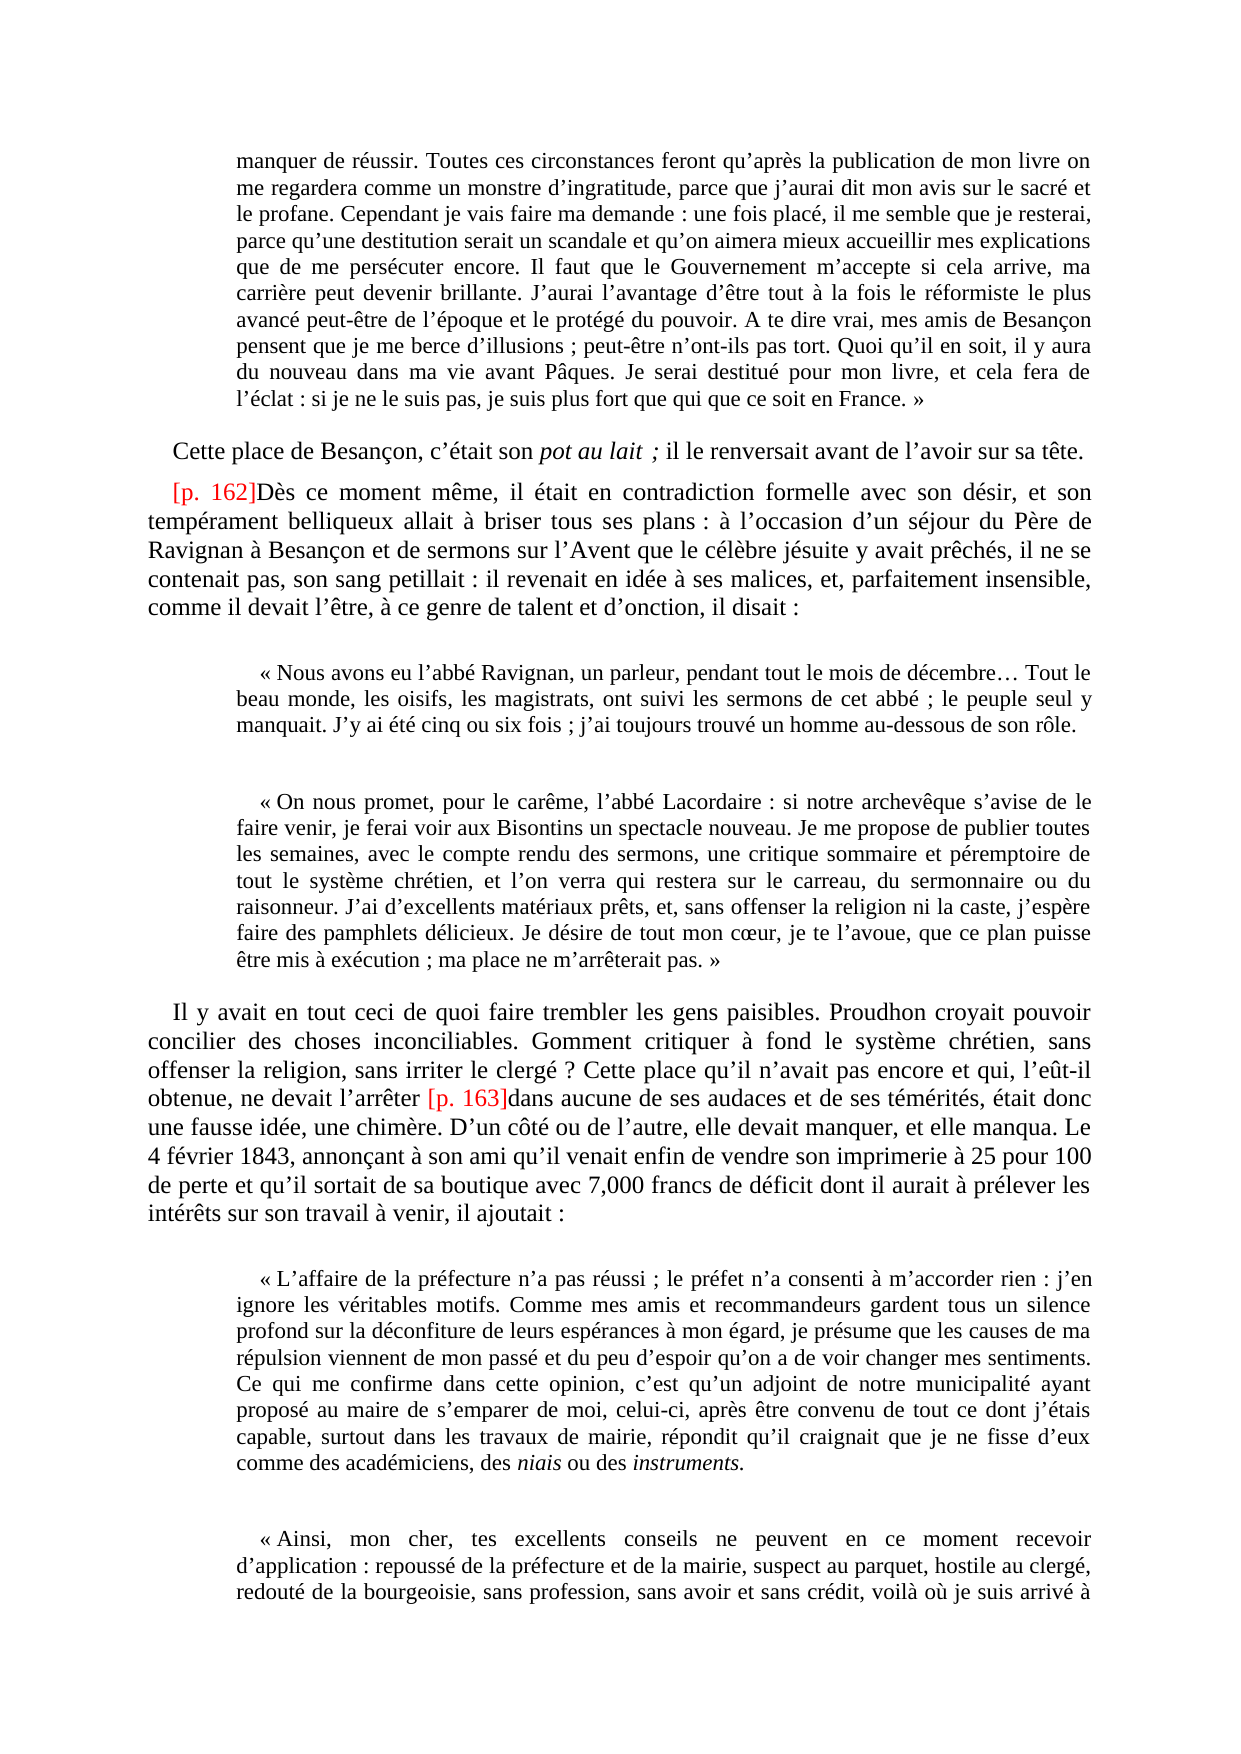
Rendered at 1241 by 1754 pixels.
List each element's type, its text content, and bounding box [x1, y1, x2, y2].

text [p. 162]Dès ce moment même, il était en contradiction formelle avec son désir, et son tempérament belliqueux allait à briser tous ses plans : à l’occasion d’un séjour du Père de Ravignan à Besançon et de sermons sur l’Avent que le célèbre jésuite y avait prêchés, il ne se contenait pas, son sang petillait : il revenait en idée à ses malices, et, parfaitement insensible, comme il devait l’être, à ce genre de talent et d’onction, il disait : [148, 477, 1093, 621]
text Cette place de Besançon, c’était son pot au lait ; il le renversait avant de l’avoir sur sa tête. [148, 436, 1093, 465]
text manquer de réussir. Toutes ces circonstances feront qu’après la publication de mon livre on me regardera comme un monstre d’ingratitude, parce que j’aurai dit mon avis sur le sacré et le profane. Cependant je vais faire ma demande : une fois placé, il me semble que je resterai, parce qu’une destitution serait un scandale et qu’on aimera mieux accueillir mes explications que de me persécuter encore. Il faut que le Gouvernement m’accepte si cela arrive, ma carrière peut devenir brillante. J’aurai l’avantage d’être tout à la fois le réformiste le plus avancé peut-être de l’époque et le protégé du pouvoir. A te dire vrai, mes amis de Besançon pensent que je me berce d’illusions ; peut-être n’ont-ils pas tort. Quoi qu’il en soit, il y aura du nouveau dans ma vie avant Pâques. Je serai destitué pour mon livre, et cela fera de l’éclat : si je ne le suis pas, je suis plus fort que qui que ce soit en France. » [236, 148, 1093, 411]
text Il y avait en tout ceci de quoi faire trembler les gens paisibles. Proudhon croyait pouvoir concilier des choses inconciliables. Gomment critiquer à fond le système chrétien, sans offenser la religion, sans irriter le clergé ? Cette place qu’il n’avait pas encore et qui, l’eût-il obtenue, ne devait l’arrêter [p. 163]dans aucune de ses audaces et de ses témérités, était donc une fausse idée, une chimère. D’un côté ou de l’autre, elle devait manquer, et elle manqua. Le 4 février 1843, annonçant à son ami qu’il venait enfin de vendre son imprimerie à 25 pour 100 de perte et qu’il sortait de sa boutique avec 7,000 francs de déficit dont il aurait à prélever les intérêts sur son travail à venir, il ajoutait : [148, 997, 1093, 1227]
text « Ainsi, mon cher, tes excellents conseils ne peuvent en ce moment recevoir d’application : repoussé de la préfecture et de la mairie, suspect au parquet, hostile au clergé, redouté de la bourgeoisie, sans profession, sans avoir et sans crédit, voilà où je suis arrivé à [236, 1526, 1093, 1604]
text « L’affaire de la préfecture n’a pas réussi ; le préfet n’a consenti à m’accorder rien : j’en ignore les véritables motifs. Comme mes amis et recommandeurs gardent tous un silence profond sur la déconfiture de leurs espérances à mon égard, je présume que les causes de ma répulsion viennent de mon passé et du peu d’espoir qu’on a de voir changer mes sentiments. Ce qui me confirme dans cette opinion, c’est qu’un adjoint de notre municipalité ayant proposé au maire de s’emparer de moi, celui-ci, après être convenu de tout ce dont j’étais capable, surtout dans les travaux de mairie, répondit qu’il craignait que je ne fisse d’eux comme des académiciens, des niais ou des instruments. [236, 1265, 1093, 1476]
text « On nous promet, pour le carême, l’abbé Lacordaire : si notre archevêque s’avise de le faire venir, je ferai voir aux Bisontins un spectacle nouveau. Je me propose de publier toutes les semaines, avec le compte rendu des sermons, une critique sommaire et péremptoire de tout le système chrétien, et l’on verra qui restera sur le carreau, du sermonnaire ou du raisonneur. J’ai d’excellents matériaux prêts, et, sans offenser la religion ni la caste, j’espère faire des pamphlets délicieux. Je désire de tout mon cœur, je te l’avoue, que ce plan puisse être mis à exécution ; ma place ne m’arrêterait pas. » [236, 788, 1093, 972]
text « Nous avons eu l’abbé Ravignan, un parleur, pendant tout le mois de décembre… Tout le beau monde, les oisifs, les magistrats, ont suivi les sermons de cet abbé ; le peuple seul y manquait. J’y ai été cinq ou six fois ; j’ai toujours trouvé un homme au-dessous de son rôle. [236, 659, 1093, 738]
